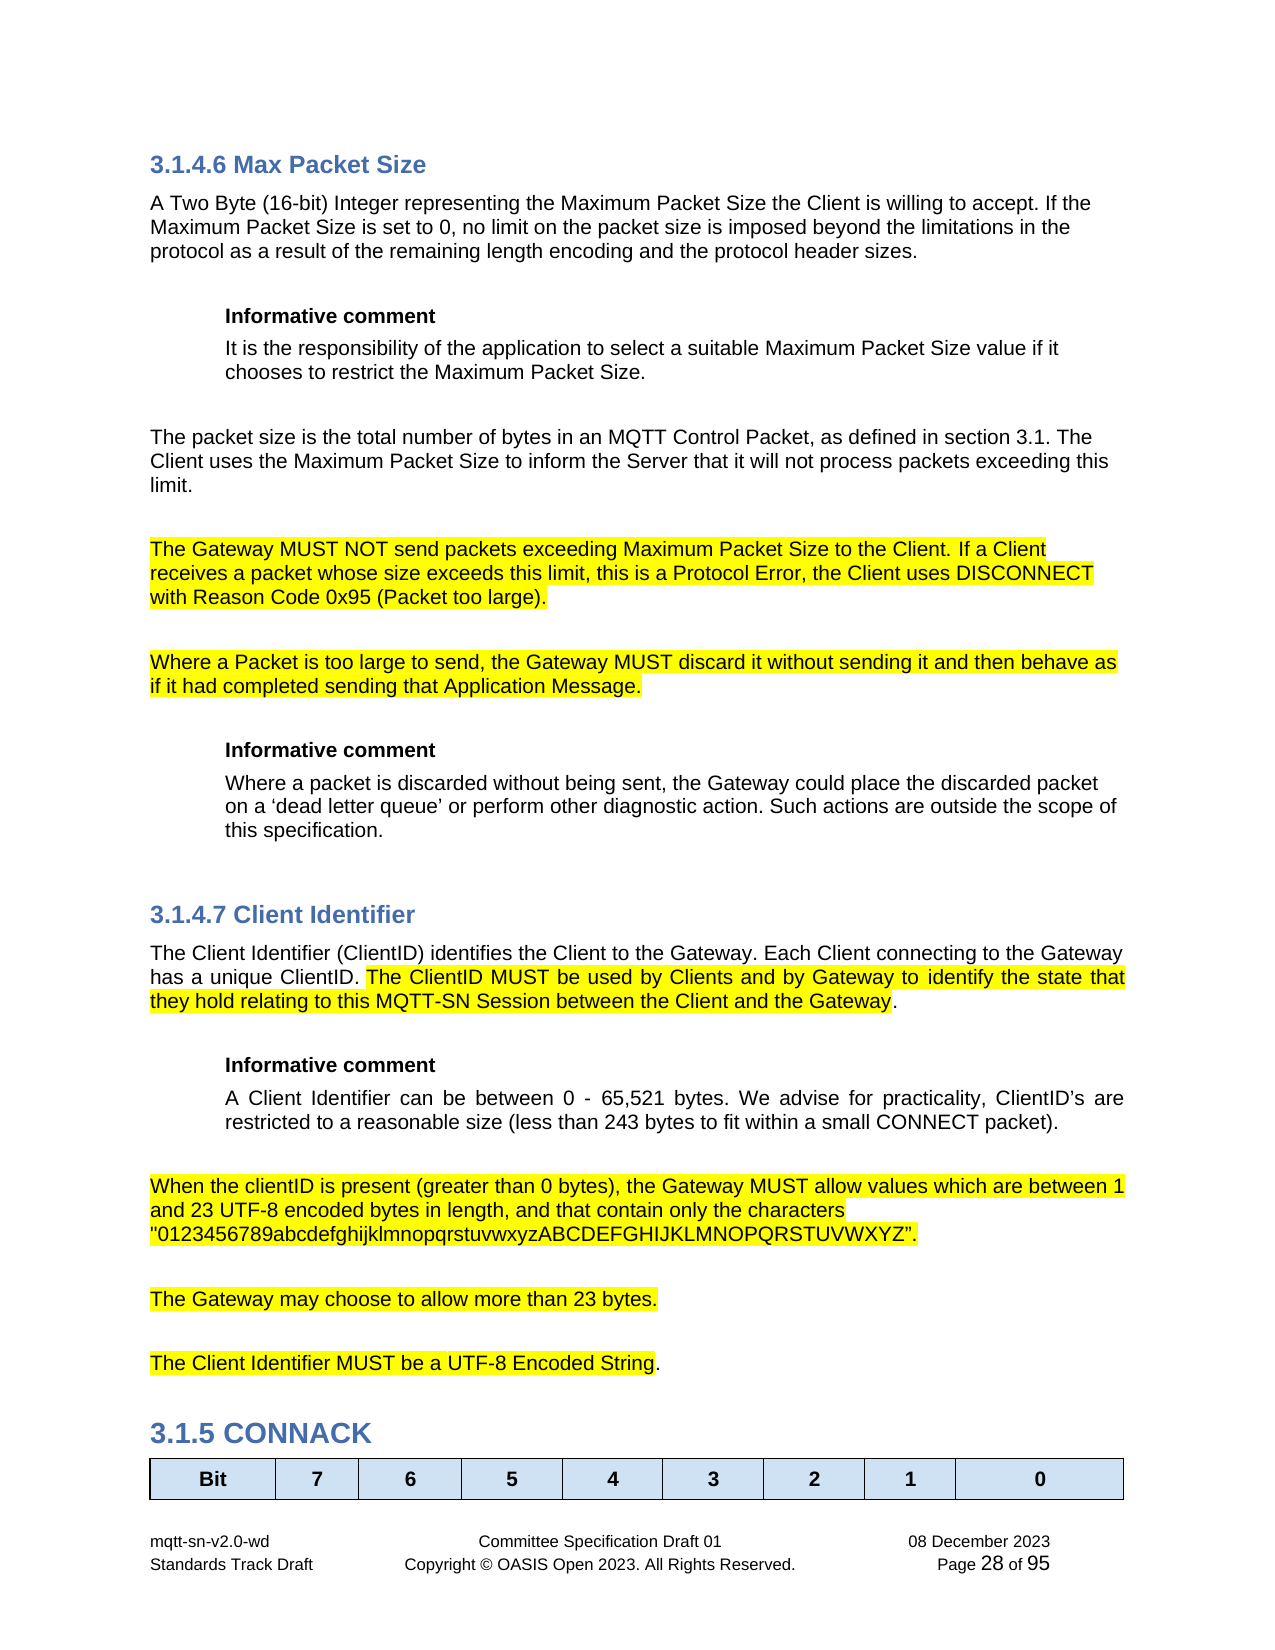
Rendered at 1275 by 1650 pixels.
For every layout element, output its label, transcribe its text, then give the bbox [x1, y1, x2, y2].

text The Client Identifier (ClientID) identifies the Client to the Gateway. Each Client connecting to the Gateway has a unique ClientID. The ClientID MUST be used by Clients and by Gateway to identify the state that they hold relating to this MQTT-SN Session between the Client and the Gateway. [150, 941, 1125, 1013]
text The Gateway may choose to allow more than 23 bytes. [150, 1287, 1125, 1311]
table_header Bit [151, 1459, 275, 1499]
text When the clientID is present (greater than 0 bytes), the Gateway MUST allow values which are between 1 and 23 UTF-8 encoded bytes in length, and that contain only the characters "0123456789abcdefghijklmnopqrstuvwxyzABCDEFGHIJKLMNOPQRSTUVWXYZ”. [150, 1174, 1125, 1246]
table_header 0 [956, 1459, 1123, 1499]
text The Client Identifier MUST be a UTF-8 Encoded String. [150, 1351, 1125, 1375]
text Informative comment [225, 738, 1125, 762]
text The packet size is the total number of bytes in an MQTT Control Packet, as defined in section 3.1. The Client uses the Maximum Packet Size to inform the Server that it will not process packets exceeding this limit. [150, 424, 1125, 496]
table_header 4 [563, 1459, 662, 1499]
table_header 3 [663, 1459, 763, 1499]
table_header 6 [359, 1459, 461, 1499]
text Informative comment [225, 1053, 1125, 1077]
table_header 1 [865, 1459, 955, 1499]
subtitle 3.1.4.6 Max Packet Size [150, 150, 1125, 179]
table_header 5 [462, 1459, 562, 1499]
subtitle 3.1.5 CONNACK [150, 1416, 1125, 1449]
text The Gateway MUST NOT send packets exceeding Maximum Packet Size to the Client. If a Client receives a packet whose size exceeds this limit, this is a Protocol Error, the Client uses DISCONNECT with Reason Code 0x95 (Packet too large). [150, 537, 1125, 609]
text Informative comment [225, 304, 1125, 328]
text A Client Identifier can be between 0 - 65,521 bytes. We advise for practicality, ClientID’s are restricted to a reasonable size (less than 243 bytes to fit within a small CONNECT packet). [225, 1086, 1125, 1133]
text Where a packet is discarded without being sent, the Gateway could place the discarded packet on a ‘dead letter queue’ or perform other diagnostic action. Such actions are outside the scope of this specification. [225, 770, 1125, 842]
text A Two Byte (16-bit) Integer representing the Maximum Packet Size the Client is willing to accept. If the Maximum Packet Size is set to 0, no limit on the packet size is imposed beyond the limitations in the protocol as a result of the remaining length encoding and the protocol header sizes. [150, 191, 1125, 263]
subtitle 3.1.4.7 Client Identifier [150, 899, 1125, 928]
text It is the responsibility of the application to select a suitable Maximum Packet Size value if it chooses to restrict the Maximum Packet Size. [225, 336, 1125, 384]
table_header 2 [764, 1459, 864, 1499]
text Where a Packet is too large to send, the Gateway MUST discard it without sending it and then behave as if it had completed sending that Application Message. [150, 649, 1125, 697]
table_header 7 [276, 1459, 358, 1499]
